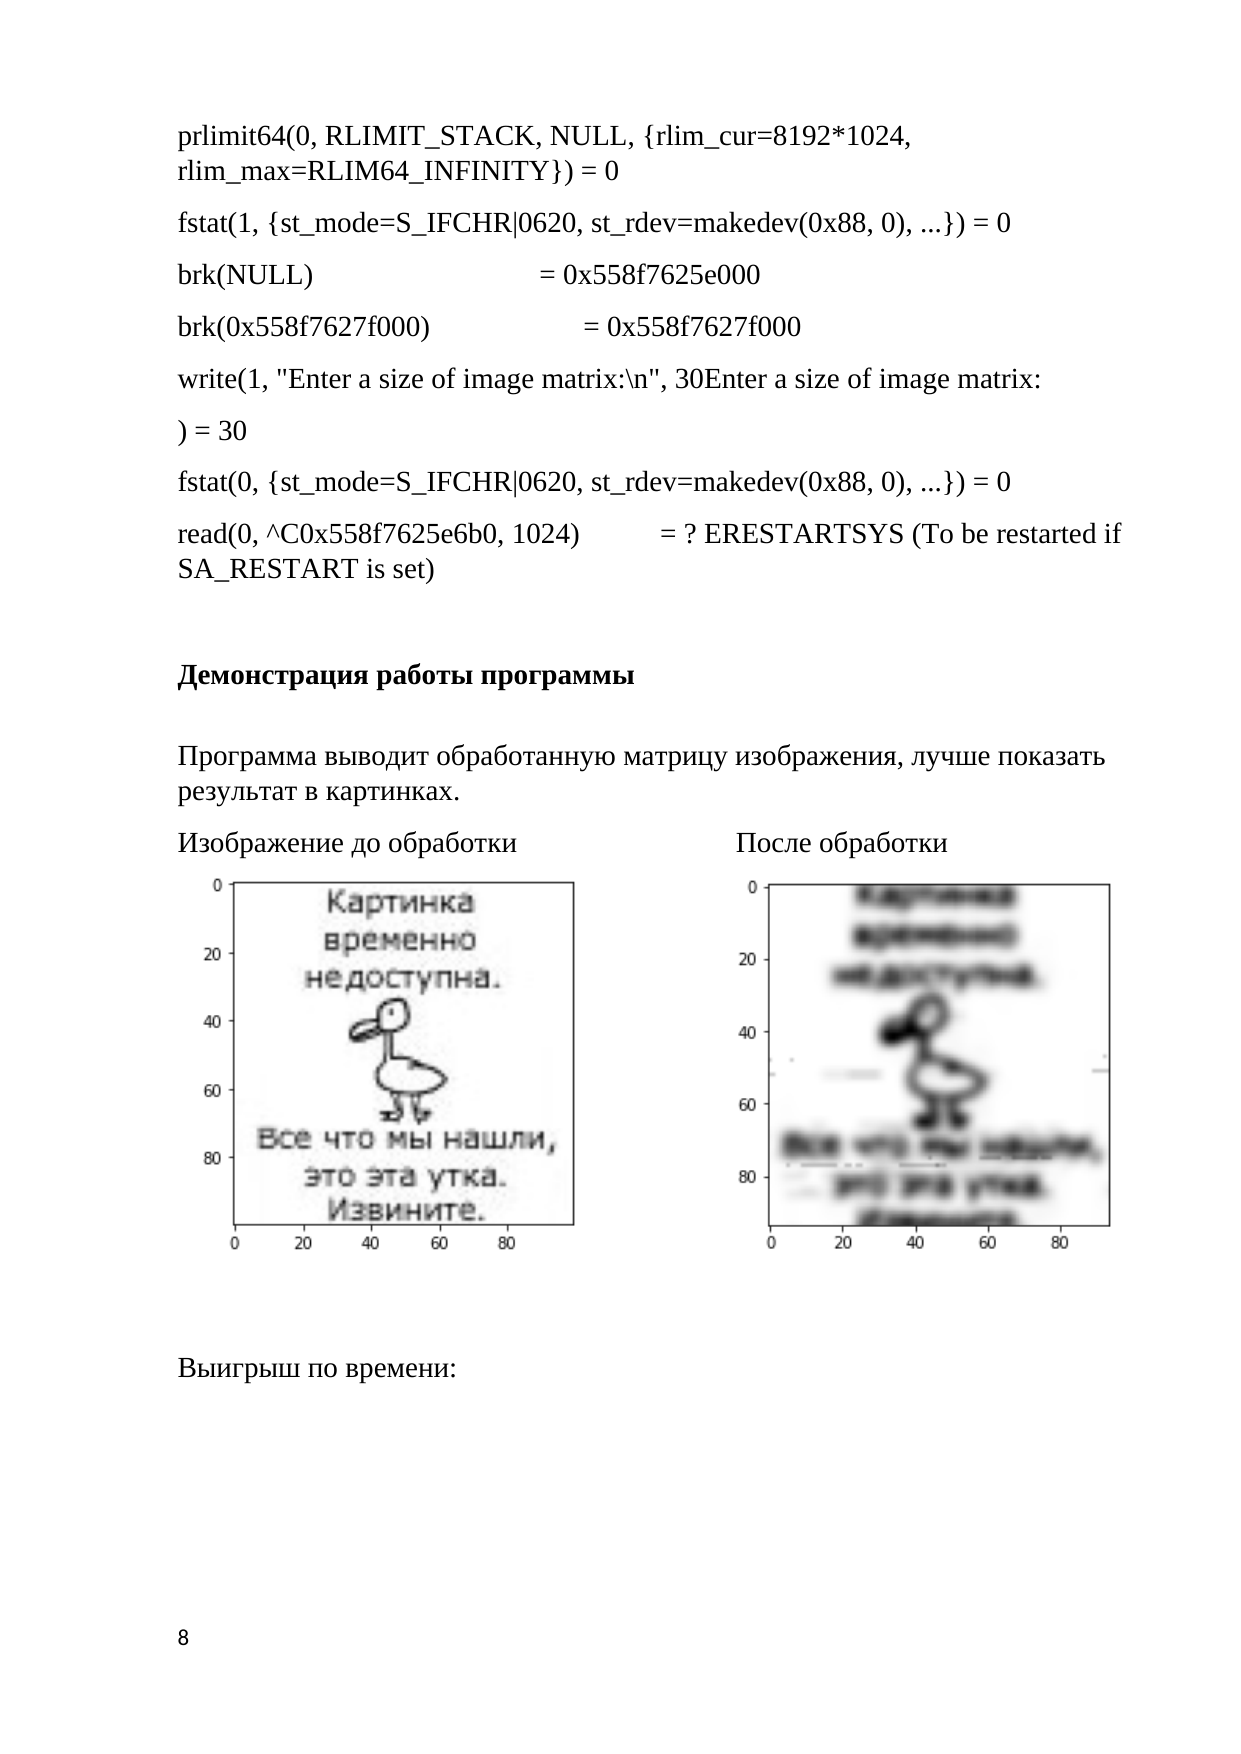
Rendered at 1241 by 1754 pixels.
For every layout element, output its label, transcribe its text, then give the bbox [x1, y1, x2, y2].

text write(1, "Enter a size of image matrix:\n", 30Enter a size of image matrix: [177, 361, 1152, 394]
text prlimit64(0, RLIMIT_STACK, NULL, {rlim_cur=8192*1024, rlim_max=RLIM64_INFINITY}) = 0 [177, 118, 1152, 187]
text brk(0x558f7627f000) = 0x558f7627f000 [177, 309, 1152, 342]
picture [727, 870, 1120, 1263]
text fstat(0, {st_mode=S_IFCHR|0620, st_rdev=makedev(0x88, 0), ...}) = 0 [177, 464, 1152, 498]
picture [191, 869, 584, 1262]
text read(0, ^C0x558f7625e6b0, 1024) = ? ERESTARTSYS (To be restarted if SA_RESTART is set) Демонстрация работы программы [177, 516, 1152, 720]
text ) = 30 [177, 413, 1152, 446]
text Выигрыш по времени: [177, 1350, 1152, 1384]
text fstat(1, {st_mode=S_IFCHR|0620, st_rdev=makedev(0x88, 0), ...}) = 0 [177, 205, 1152, 239]
text Изображение до обработки После обработки [177, 825, 1152, 1022]
text brk(NULL) = 0x558f7625e000 [177, 257, 1152, 291]
text Программа выводит обработанную матрицу изображения, лучше показать результат в картинках. [177, 738, 1152, 807]
